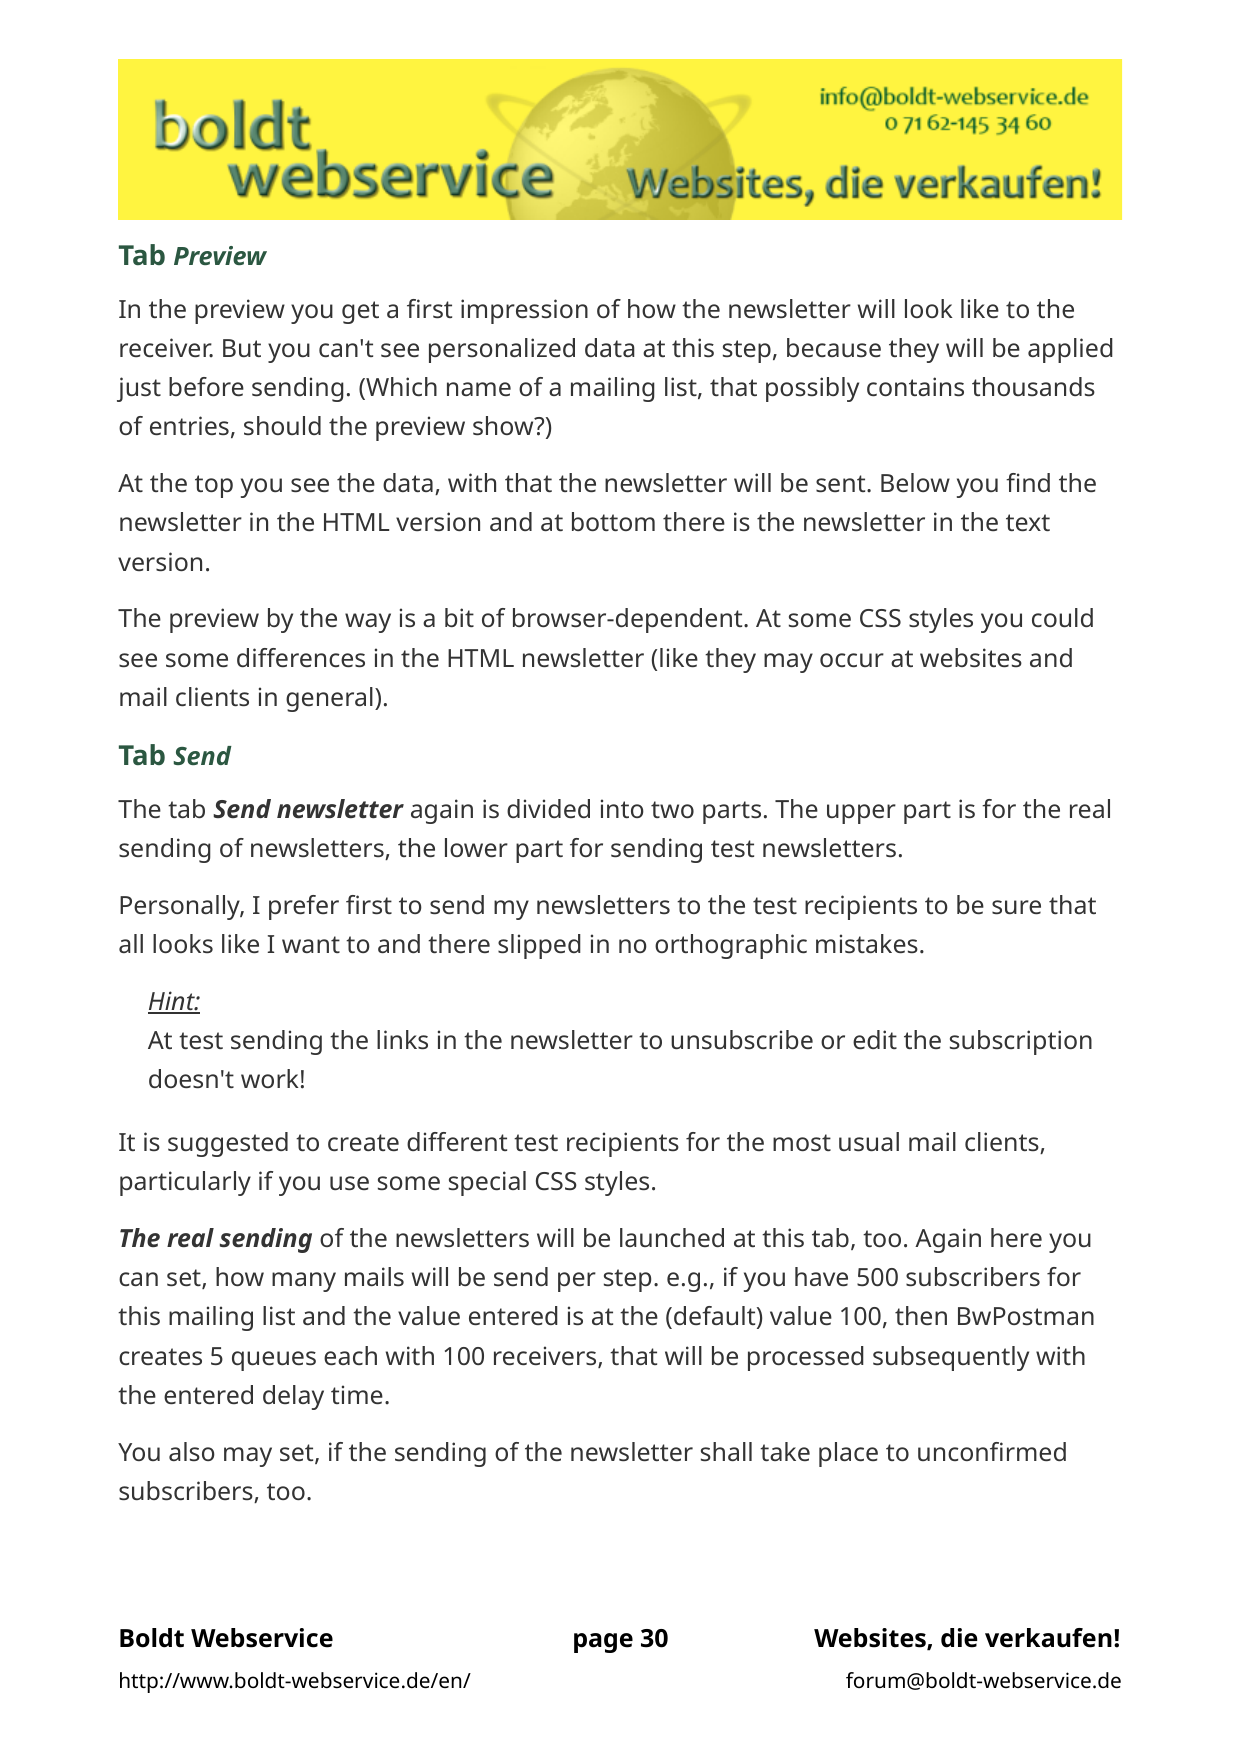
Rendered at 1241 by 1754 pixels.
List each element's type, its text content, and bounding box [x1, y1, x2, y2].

text Personally, I prefer first to send my newsletters to the test recipients to be sure that all looks like I want to and there slipped in no orthographic mistakes. [118, 887, 1122, 961]
text The real sending of the newsletters will be launched at this tab, too. Again here you can set, how many mails will be send per step. e.g., if you have 500 subscribers for this mailing list and the value entered is at the (default) value 100, then BwPostman creates 5 queues each with 100 receivers, that will be processed subsequently with the entered delay time. [118, 1221, 1122, 1411]
text The preview by the way is a bit of browser-dependent. At some CSS styles you could see some differences in the HTML newsletter (like they may occur at websites and mail clients in general). [118, 601, 1122, 713]
text You also may set, if the sending of the newsletter shall take place to unconfirmed subscribers, too. [118, 1434, 1122, 1507]
text Hint: At test sending the links in the newsletter to unsubscribe or edit the subscription doesn't work! [148, 983, 1122, 1096]
picture [118, 59, 1123, 220]
text At the top you see the data, with that the newsletter will be sent. Below you find the newsletter in the HTML version and at bottom there is the newsletter in the text version. [118, 466, 1122, 578]
text The tab Send newsletter again is divided into two parts. The upper part is for the real sending of newsletters, the lower part for sending test newsletters. [118, 791, 1122, 865]
text In the preview you get a first impression of how the newsletter will look like to the receiver. But you can't see personalized data at this step, because they will be applied just before sending. (Which name of a mailing list, that possibly contains thousands of entries, should the preview show?) [118, 291, 1122, 443]
subtitle Tab Preview [118, 236, 1122, 274]
subtitle Tab Send [118, 736, 1122, 774]
text It is suggested to create different test recipients for the most usual mail clients, particularly if you use some special CSS styles. [118, 1125, 1122, 1198]
